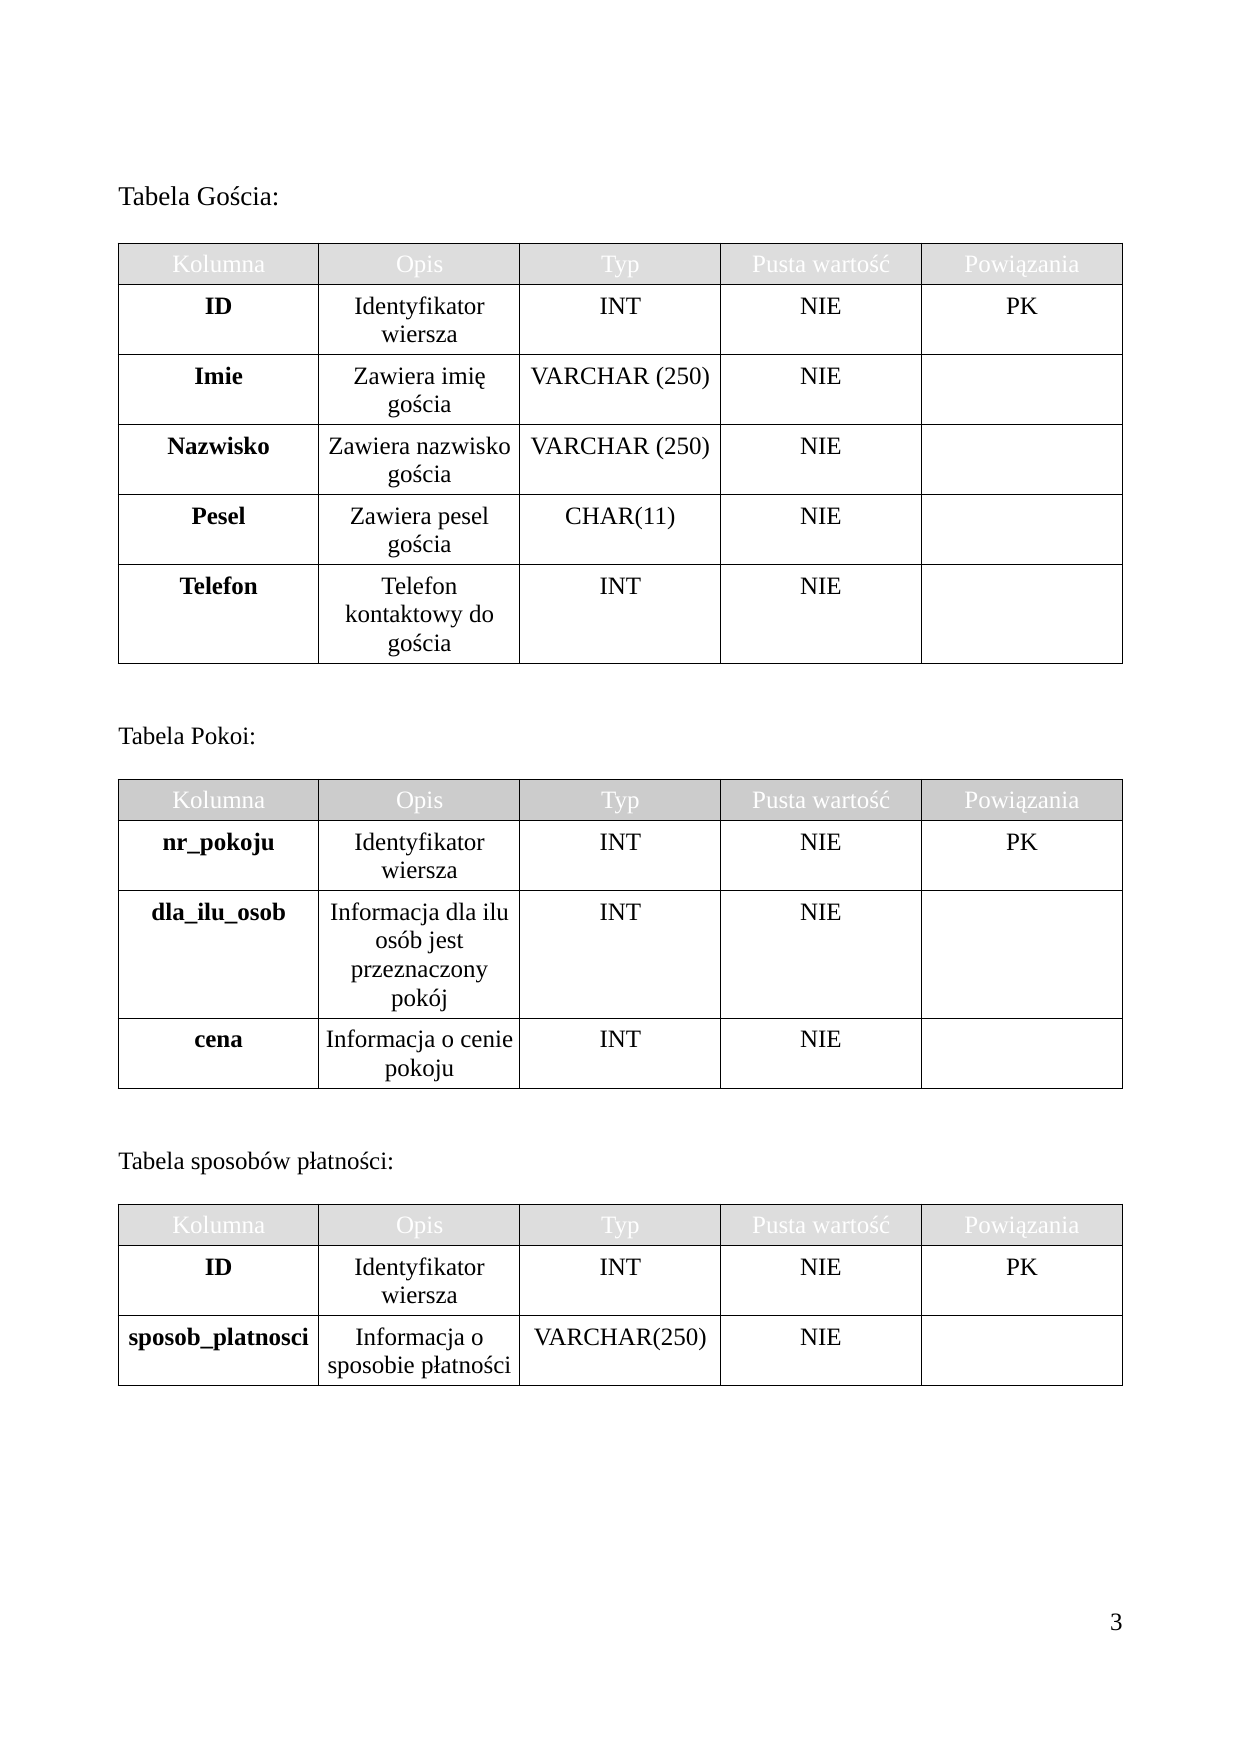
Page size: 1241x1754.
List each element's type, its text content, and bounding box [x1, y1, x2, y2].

table_cell PK [922, 285, 1122, 354]
table_cell NIE [721, 1019, 921, 1087]
table_header Kolumna [119, 780, 318, 820]
table_cell NIE [721, 425, 921, 494]
table_header Pusta wartość [721, 780, 921, 820]
table_cell NIE [721, 285, 921, 354]
table_header Opis [319, 1205, 519, 1245]
table_cell Identyfikator wiersza [319, 1246, 519, 1315]
table_cell Imie [119, 355, 318, 424]
table_cell sposob_platnosci [119, 1316, 318, 1385]
table_cell Informacja o cenie pokoju [319, 1019, 519, 1087]
table_cell [922, 1316, 1122, 1385]
table_cell [922, 891, 1122, 1017]
table_cell INT [520, 1019, 720, 1087]
table_cell INT [520, 821, 720, 890]
table_header Opis [319, 780, 519, 820]
table_cell ID [119, 1246, 318, 1315]
table_cell Informacja dla ilu osób jest przeznaczony pokój [319, 891, 519, 1017]
table_cell Identyfikator wiersza [319, 821, 519, 890]
table_cell NIE [721, 495, 921, 564]
table_cell [922, 1019, 1122, 1087]
table_cell PK [922, 1246, 1122, 1315]
table_cell CHAR(11) [520, 495, 720, 564]
table_header Powiązania [922, 1205, 1122, 1245]
table_cell NIE [721, 1246, 921, 1315]
table_cell Pesel [119, 495, 318, 564]
table_header Pusta wartość [721, 1205, 921, 1245]
table_cell ID [119, 285, 318, 354]
table_cell cena [119, 1019, 318, 1087]
table_cell Identyfikator wiersza [319, 285, 519, 354]
table_cell [922, 495, 1122, 564]
table_cell VARCHAR (250) [520, 355, 720, 424]
table_cell NIE [721, 891, 921, 1017]
table_cell INT [520, 1246, 720, 1315]
table_cell PK [922, 821, 1122, 890]
table_cell Zawiera imię gościa [319, 355, 519, 424]
table_header Typ [520, 244, 720, 284]
text Tabela Pokoi: [118, 721, 1122, 750]
table_header Powiązania [922, 780, 1122, 820]
table_cell Telefon [119, 565, 318, 663]
table_cell Informacja o sposobie płatności [319, 1316, 519, 1385]
table_cell INT [520, 565, 720, 663]
table_cell NIE [721, 1316, 921, 1385]
table_cell VARCHAR (250) [520, 425, 720, 494]
table_header Typ [520, 780, 720, 820]
table_cell NIE [721, 821, 921, 890]
table_cell Zawiera pesel gościa [319, 495, 519, 564]
table_header Powiązania [922, 244, 1122, 284]
table_cell [922, 425, 1122, 494]
table_cell INT [520, 285, 720, 354]
table_cell INT [520, 891, 720, 1017]
table_cell Zawiera nazwisko gościa [319, 425, 519, 494]
table_header Opis [319, 244, 519, 284]
table_cell [922, 355, 1122, 424]
text Tabela sposobów płatności: [118, 1146, 1122, 1175]
table_header Pusta wartość [721, 244, 921, 284]
table_cell VARCHAR(250) [520, 1316, 720, 1385]
text Tabela Gościa: [118, 180, 1122, 212]
table_cell Nazwisko [119, 425, 318, 494]
table_header Typ [520, 1205, 720, 1245]
table_cell NIE [721, 565, 921, 663]
table_cell Telefon kontaktowy do gościa [319, 565, 519, 663]
table_header Kolumna [119, 1205, 318, 1245]
table_cell nr_pokoju [119, 821, 318, 890]
table_cell dla_ilu_osob [119, 891, 318, 1017]
table_header Kolumna [119, 244, 318, 284]
table_cell NIE [721, 355, 921, 424]
table_cell [922, 565, 1122, 663]
